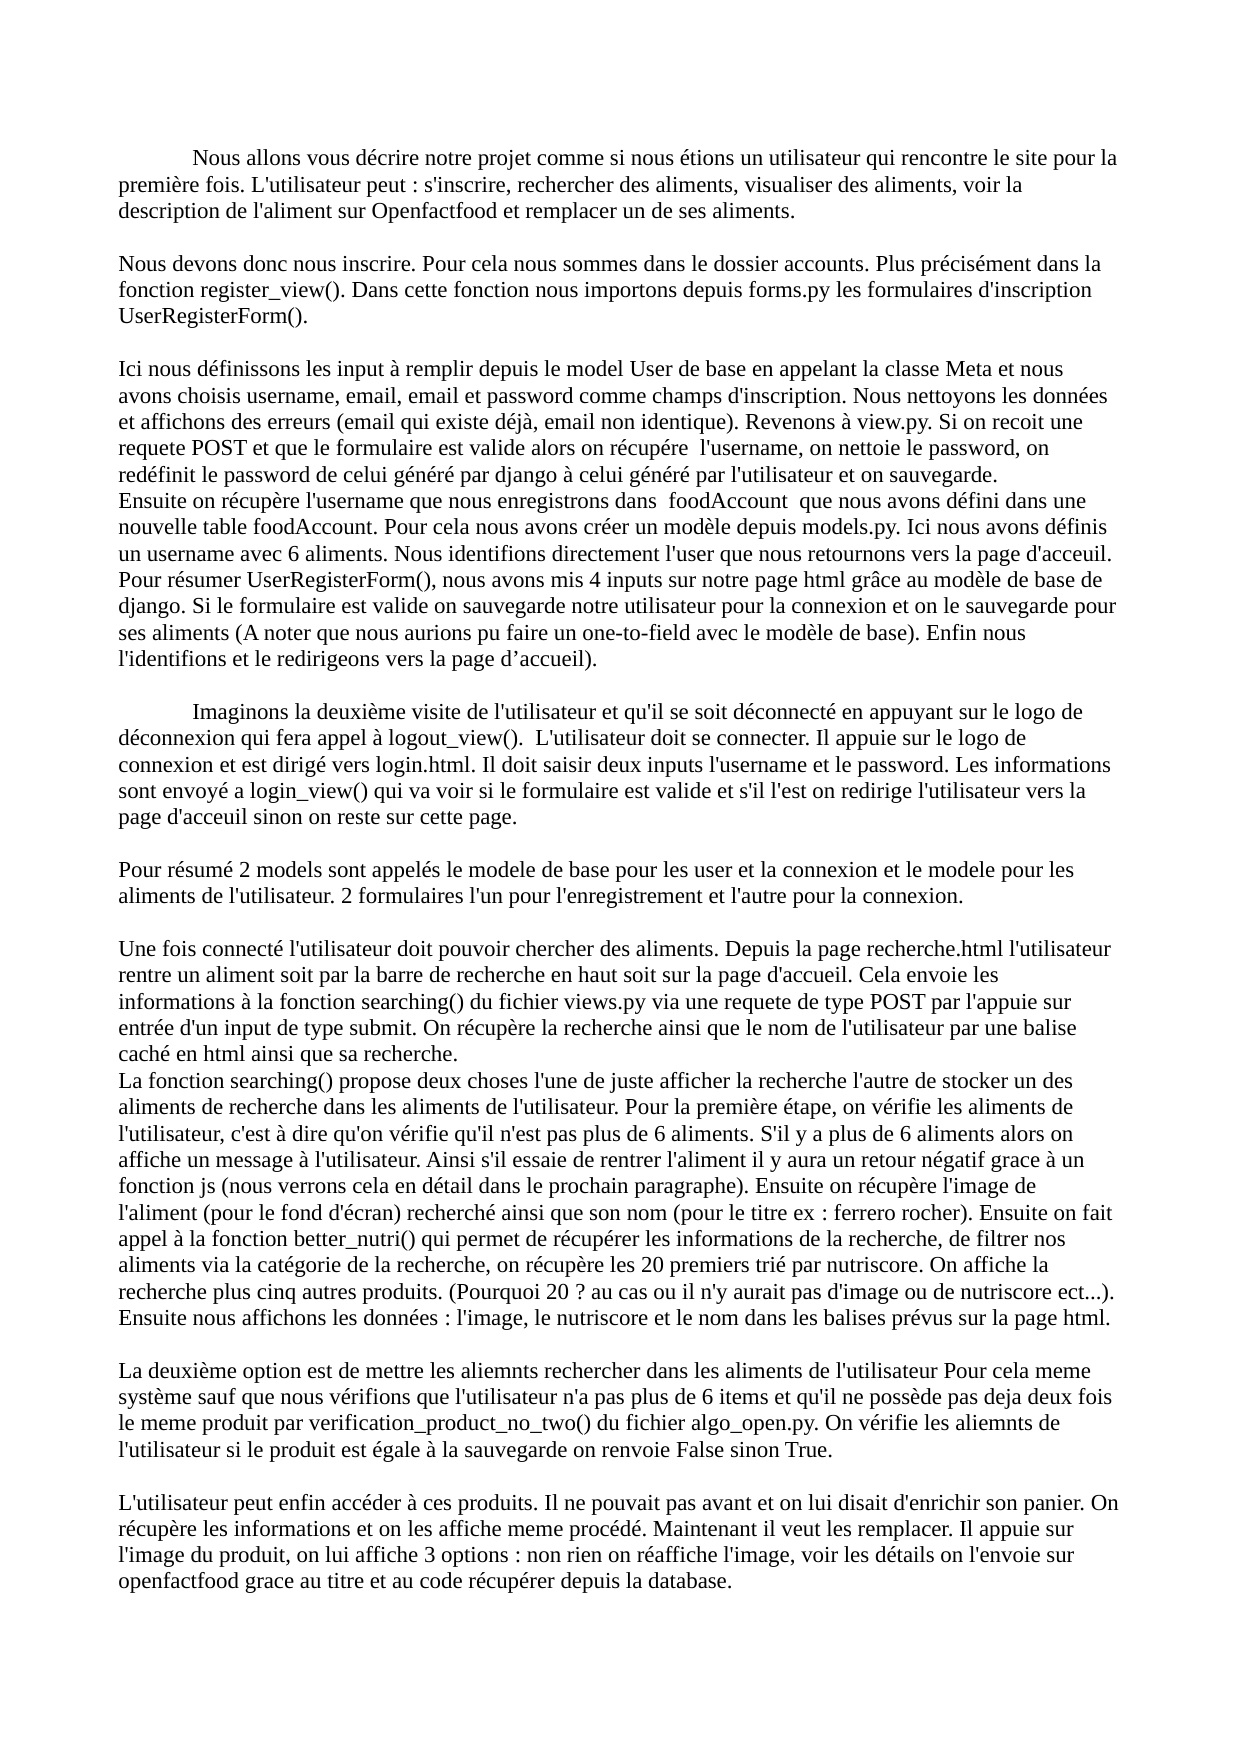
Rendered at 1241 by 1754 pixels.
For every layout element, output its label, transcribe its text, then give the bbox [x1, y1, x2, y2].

text Imaginons la deuxième visite de l'utilisateur et qu'il se soit déconnecté en appuyant sur le logo de déconnexion qui fera appel à logout_view(). L'utilisateur doit se connecter. Il appuie sur le logo de connexion et est dirigé vers login.html. Il doit saisir deux inputs l'username et le password. Les informations sont envoyé a login_view() qui va voir si le formulaire est valide et s'il l'est on redirige l'utilisateur vers la page d'acceuil sinon on reste sur cette page. [118, 698, 1122, 830]
text Ici nous définissons les input à remplir depuis le model User de base en appelant la classe Meta et nous avons choisis username, email, email et password comme champs d'inscription. Nous nettoyons les données et affichons des erreurs (email qui existe déjà, email non identique). Revenons à view.py. Si on recoit une requete POST et que le formulaire est valide alors on récupére l'username, on nettoie le password, on redéfinit le password de celui généré par django à celui généré par l'utilisateur et on sauvegarde. [118, 355, 1122, 487]
text L'utilisateur peut enfin accéder à ces produits. Il ne pouvait pas avant et on lui disait d'enrichir son panier. On récupère les informations et on les affiche meme procédé. Maintenant il veut les remplacer. Il appuie sur l'image du produit, on lui affiche 3 options : non rien on réaffiche l'image, voir les détails on l'envoie sur openfactfood grace au titre et au code récupérer depuis la database. [118, 1488, 1122, 1594]
text Nous devons donc nous inscrire. Pour cela nous sommes dans le dossier accounts. Plus précisément dans la fonction register_view(). Dans cette fonction nous importons depuis forms.py les formulaires d'inscription UserRegisterForm(). [118, 250, 1122, 329]
text Pour résumé 2 models sont appelés le modele de base pour les user et la connexion et le modele pour les aliments de l'utilisateur. 2 formulaires l'un pour l'enregistrement et l'autre pour la connexion. [118, 856, 1122, 909]
text Nous allons vous décrire notre projet comme si nous étions un utilisateur qui rencontre le site pour la première fois. L'utilisateur peut : s'inscrire, rechercher des aliments, visualiser des aliments, voir la description de l'aliment sur Openfactfood et remplacer un de ses aliments. [118, 144, 1122, 223]
text La deuxième option est de mettre les aliemnts rechercher dans les aliments de l'utilisateur Pour cela meme système sauf que nous vérifions que l'utilisateur n'a pas plus de 6 items et qu'il ne possède pas deja deux fois le meme produit par verification_product_no_two() du fichier algo_open.py. On vérifie les aliemnts de l'utilisateur si le produit est égale à la sauvegarde on renvoie False sinon True. [118, 1357, 1122, 1462]
text Une fois connecté l'utilisateur doit pouvoir chercher des aliments. Depuis la page recherche.html l'utilisateur rentre un aliment soit par la barre de recherche en haut soit sur la page d'accueil. Cela envoie les informations à la fonction searching() du fichier views.py via une requete de type POST par l'appuie sur entrée d'un input de type submit. On récupère la recherche ainsi que le nom de l'utilisateur par une balise caché en html ainsi que sa recherche. [118, 935, 1122, 1067]
text La fonction searching() propose deux choses l'une de juste afficher la recherche l'autre de stocker un des aliments de recherche dans les aliments de l'utilisateur. Pour la première étape, on vérifie les aliments de l'utilisateur, c'est à dire qu'on vérifie qu'il n'est pas plus de 6 aliments. S'il y a plus de 6 aliments alors on affiche un message à l'utilisateur. Ainsi s'il essaie de rentrer l'aliment il y aura un retour négatif grace à un fonction js (nous verrons cela en détail dans le prochain paragraphe). Ensuite on récupère l'image de l'aliment (pour le fond d'écran) recherché ainsi que son nom (pour le titre ex : ferrero rocher). Ensuite on fait appel à la fonction better_nutri() qui permet de récupérer les informations de la recherche, de filtrer nos aliments via la catégorie de la recherche, on récupère les 20 premiers trié par nutriscore. On affiche la recherche plus cinq autres produits. (Pourquoi 20 ? au cas ou il n'y aurait pas d'image ou de nutriscore ect...). Ensuite nous affichons les données : l'image, le nutriscore et le nom dans les balises prévus sur la page html. [118, 1067, 1122, 1330]
text Pour résumer UserRegisterForm(), nous avons mis 4 inputs sur notre page html grâce au modèle de base de django. Si le formulaire est valide on sauvegarde notre utilisateur pour la connexion et on le sauvegarde pour ses aliments (A noter que nous aurions pu faire un one-to-field avec le modèle de base). Enfin nous l'identifions et le redirigeons vers la page d’accueil). [118, 566, 1122, 672]
text Ensuite on récupère l'username que nous enregistrons dans foodAccount que nous avons défini dans une nouvelle table foodAccount. Pour cela nous avons créer un modèle depuis models.py. Ici nous avons définis un username avec 6 aliments. Nous identifions directement l'user que nous retournons vers la page d'acceuil. [118, 487, 1122, 566]
